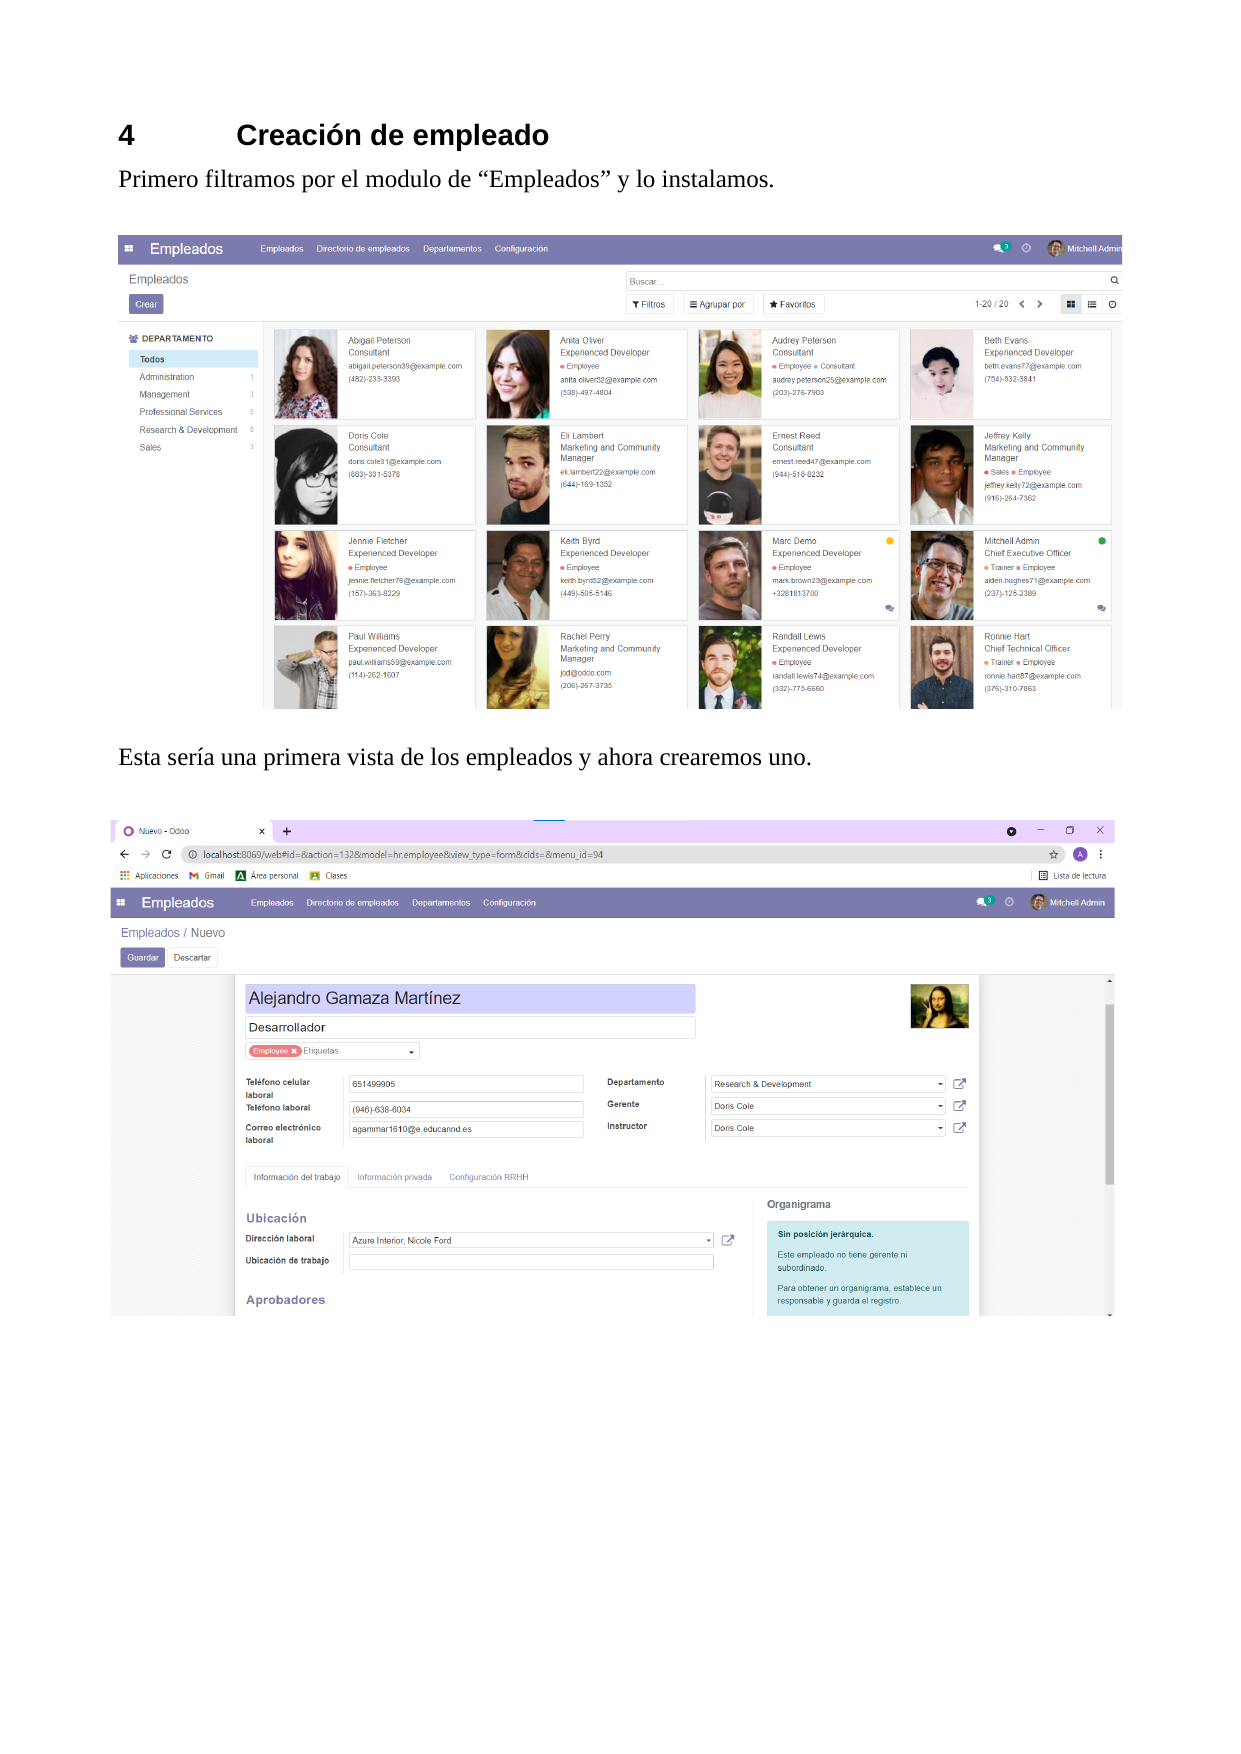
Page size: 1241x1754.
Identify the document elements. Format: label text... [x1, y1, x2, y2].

text Primero filtramos por el modulo de “Empleados” y lo instalamos. [118, 164, 1122, 193]
subtitle Creación de empleado [118, 118, 1122, 152]
picture [118, 235, 1123, 709]
text [118, 212, 1122, 235]
picture [110, 820, 1115, 1316]
text Esta sería una primera vista de los empleados y ahora crearemos uno. [118, 709, 1122, 771]
